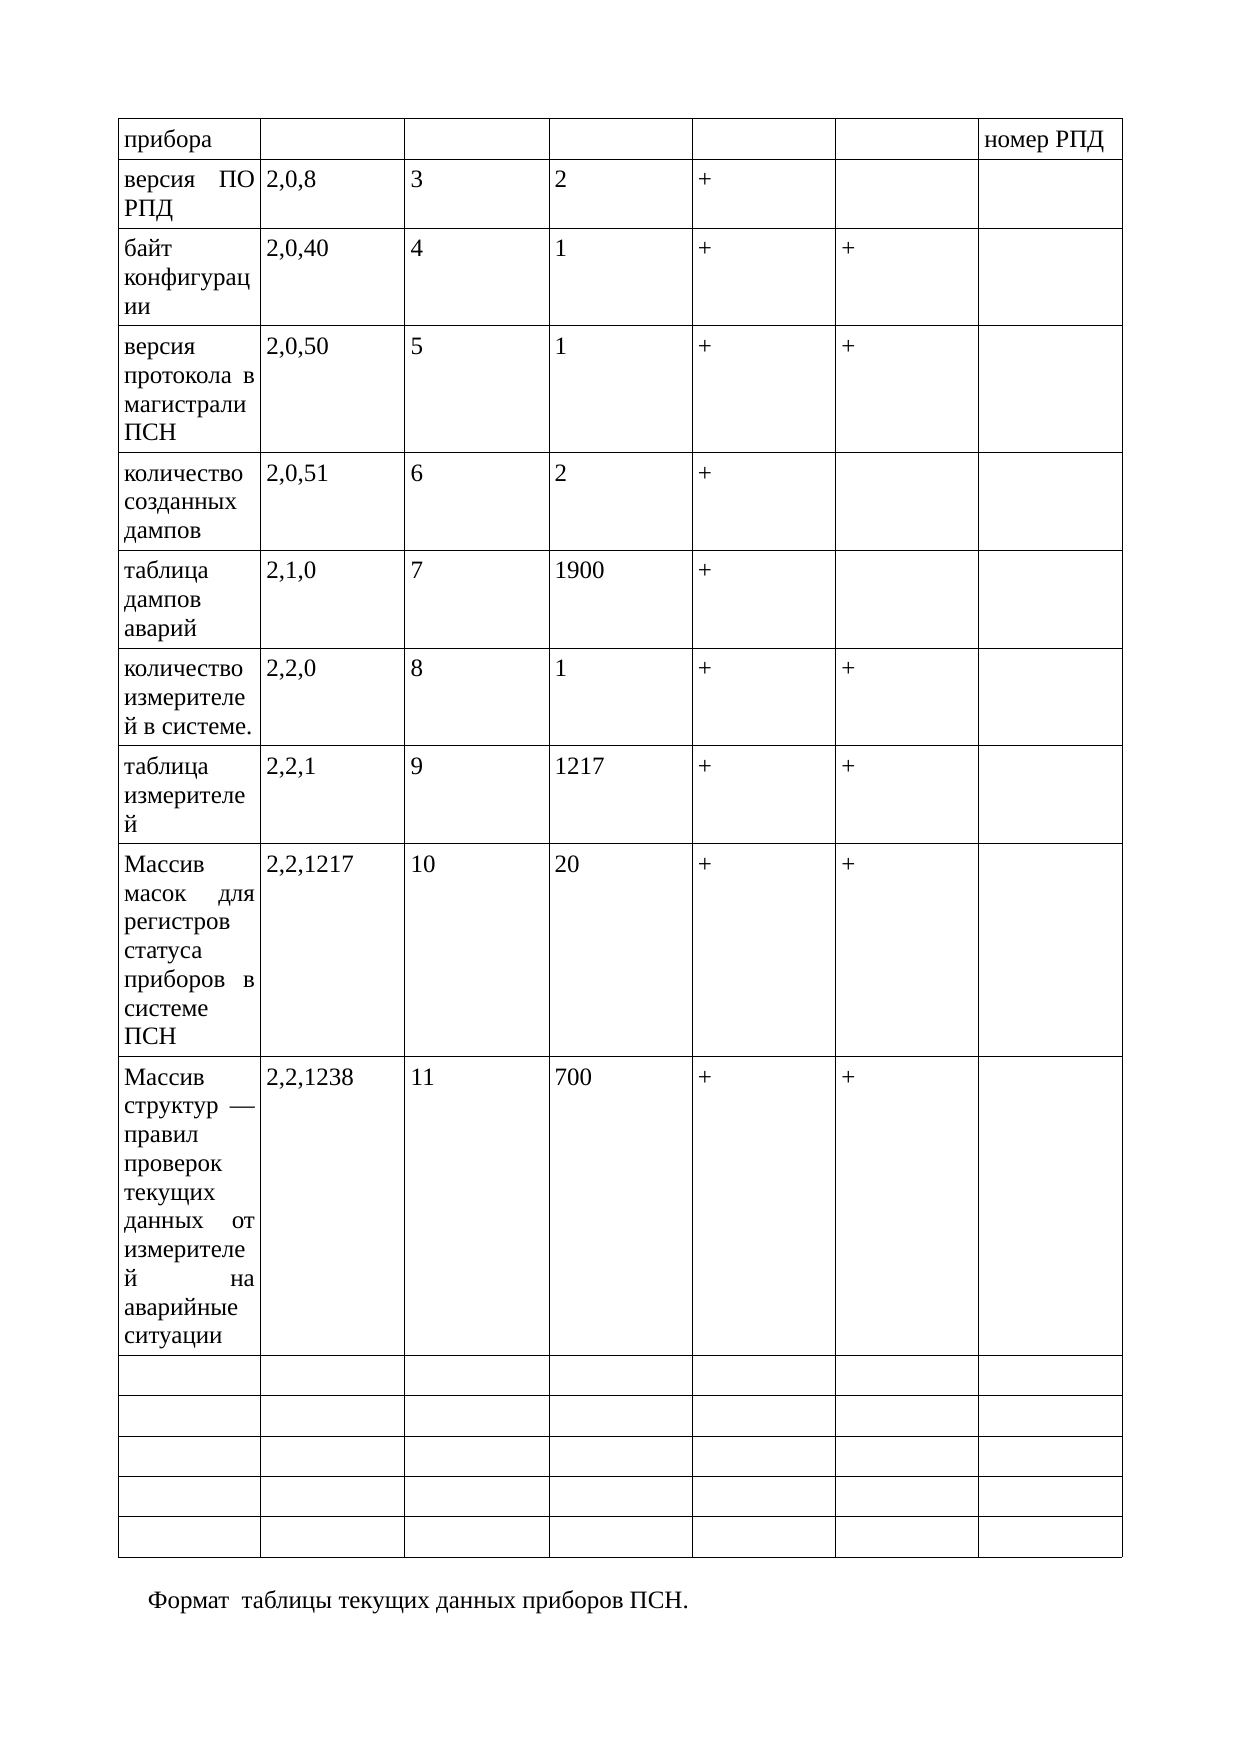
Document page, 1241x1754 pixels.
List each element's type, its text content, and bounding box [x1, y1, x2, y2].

table_cell версия ПО РПД [119, 160, 260, 227]
table_cell байт конфигурации [119, 229, 260, 325]
table_cell 5 [405, 326, 549, 452]
table_cell [693, 1477, 835, 1516]
table_cell 20 [550, 844, 692, 1056]
table_cell [693, 1517, 835, 1557]
table_cell [979, 1356, 1122, 1395]
table_cell [119, 1517, 260, 1557]
table_cell 2,2,1238 [261, 1057, 404, 1355]
table_cell [261, 1396, 404, 1436]
table_cell + [693, 229, 835, 325]
table_cell [405, 1356, 549, 1395]
table_cell [836, 1517, 978, 1557]
table_cell 2,0,50 [261, 326, 404, 452]
table_cell 1900 [550, 551, 692, 647]
table_cell [693, 1396, 835, 1436]
table_cell [550, 1437, 692, 1476]
table_cell + [836, 326, 978, 452]
table_cell 2,2,1 [261, 746, 404, 843]
table_cell [979, 1396, 1122, 1436]
table_cell Массив структур — правил проверок текущих данных от измерителей на аварийные ситуации [119, 1057, 260, 1355]
table_cell + [693, 1057, 835, 1355]
table_cell 4 [405, 229, 549, 325]
table_cell 1 [550, 649, 692, 745]
table_cell [405, 1517, 549, 1557]
table_cell 2,0,40 [261, 229, 404, 325]
table_cell 2,0,51 [261, 453, 404, 550]
table_cell [836, 551, 978, 647]
table_cell 2 [550, 453, 692, 550]
table_cell + [836, 649, 978, 745]
table_cell + [836, 844, 978, 1056]
table_cell + [693, 326, 835, 452]
table_cell [405, 1396, 549, 1436]
table_cell [261, 1517, 404, 1557]
table_cell [550, 1517, 692, 1557]
table_cell [836, 1356, 978, 1395]
table_cell [836, 453, 978, 550]
table_cell 6 [405, 453, 549, 550]
table_cell [979, 1477, 1122, 1516]
table_cell + [693, 551, 835, 647]
table_cell 2,2,0 [261, 649, 404, 745]
table_cell [979, 326, 1122, 452]
table_cell [261, 1356, 404, 1395]
table_cell 8 [405, 649, 549, 745]
table_cell 2 [550, 160, 692, 227]
table_cell 1217 [550, 746, 692, 843]
table_cell [550, 1356, 692, 1395]
table_cell [119, 1356, 260, 1395]
table_cell + [836, 229, 978, 325]
table_cell [261, 119, 404, 158]
table_cell [836, 160, 978, 227]
text Формат таблицы текущих данных приборов ПСН. [148, 1585, 1122, 1614]
table_cell таблица измерителей [119, 746, 260, 843]
table_cell [693, 1437, 835, 1476]
table_cell + [693, 746, 835, 843]
table_cell [979, 844, 1122, 1056]
table_cell [979, 746, 1122, 843]
table_cell [979, 1437, 1122, 1476]
table_cell [979, 1517, 1122, 1557]
table_cell [119, 1396, 260, 1436]
table_cell [836, 119, 978, 158]
table_cell + [836, 1057, 978, 1355]
table_cell [405, 1477, 549, 1516]
table_cell 2,2,1217 [261, 844, 404, 1056]
table_cell [405, 119, 549, 158]
table_cell 11 [405, 1057, 549, 1355]
table_cell Массив масок для регистров статуса приборов в системе ПСН [119, 844, 260, 1056]
table_cell [693, 1356, 835, 1395]
table_cell [979, 160, 1122, 227]
table_cell [836, 1396, 978, 1436]
table_cell таблица дампов аварий [119, 551, 260, 647]
table_cell 2,1,0 [261, 551, 404, 647]
table_cell [261, 1477, 404, 1516]
table_cell 1 [550, 229, 692, 325]
table_cell прибора [119, 119, 260, 158]
table_cell [979, 1057, 1122, 1355]
table_cell количество измерителей в системе. [119, 649, 260, 745]
table_cell [119, 1437, 260, 1476]
table_cell [550, 1477, 692, 1516]
table_cell 2,0,8 [261, 160, 404, 227]
table_cell номер РПД [979, 119, 1122, 158]
table_cell [550, 1396, 692, 1436]
table_cell [979, 551, 1122, 647]
table_cell количество созданных дампов [119, 453, 260, 550]
table_cell + [836, 746, 978, 843]
table_cell [119, 1477, 260, 1516]
table_cell [550, 119, 692, 158]
table_cell 7 [405, 551, 549, 647]
table_cell [979, 649, 1122, 745]
table_cell 1 [550, 326, 692, 452]
table_cell + [693, 160, 835, 227]
table_cell [693, 119, 835, 158]
table_cell + [693, 844, 835, 1056]
table_cell версия протокола в магистрали ПСН [119, 326, 260, 452]
table_cell [836, 1477, 978, 1516]
table_cell 10 [405, 844, 549, 1056]
table_cell 9 [405, 746, 549, 843]
table_cell + [693, 453, 835, 550]
table_cell [836, 1437, 978, 1476]
table_cell [405, 1437, 549, 1476]
table_cell [979, 229, 1122, 325]
table_cell [979, 453, 1122, 550]
table_cell + [693, 649, 835, 745]
table_cell 3 [405, 160, 549, 227]
table_cell 700 [550, 1057, 692, 1355]
table_cell [261, 1437, 404, 1476]
